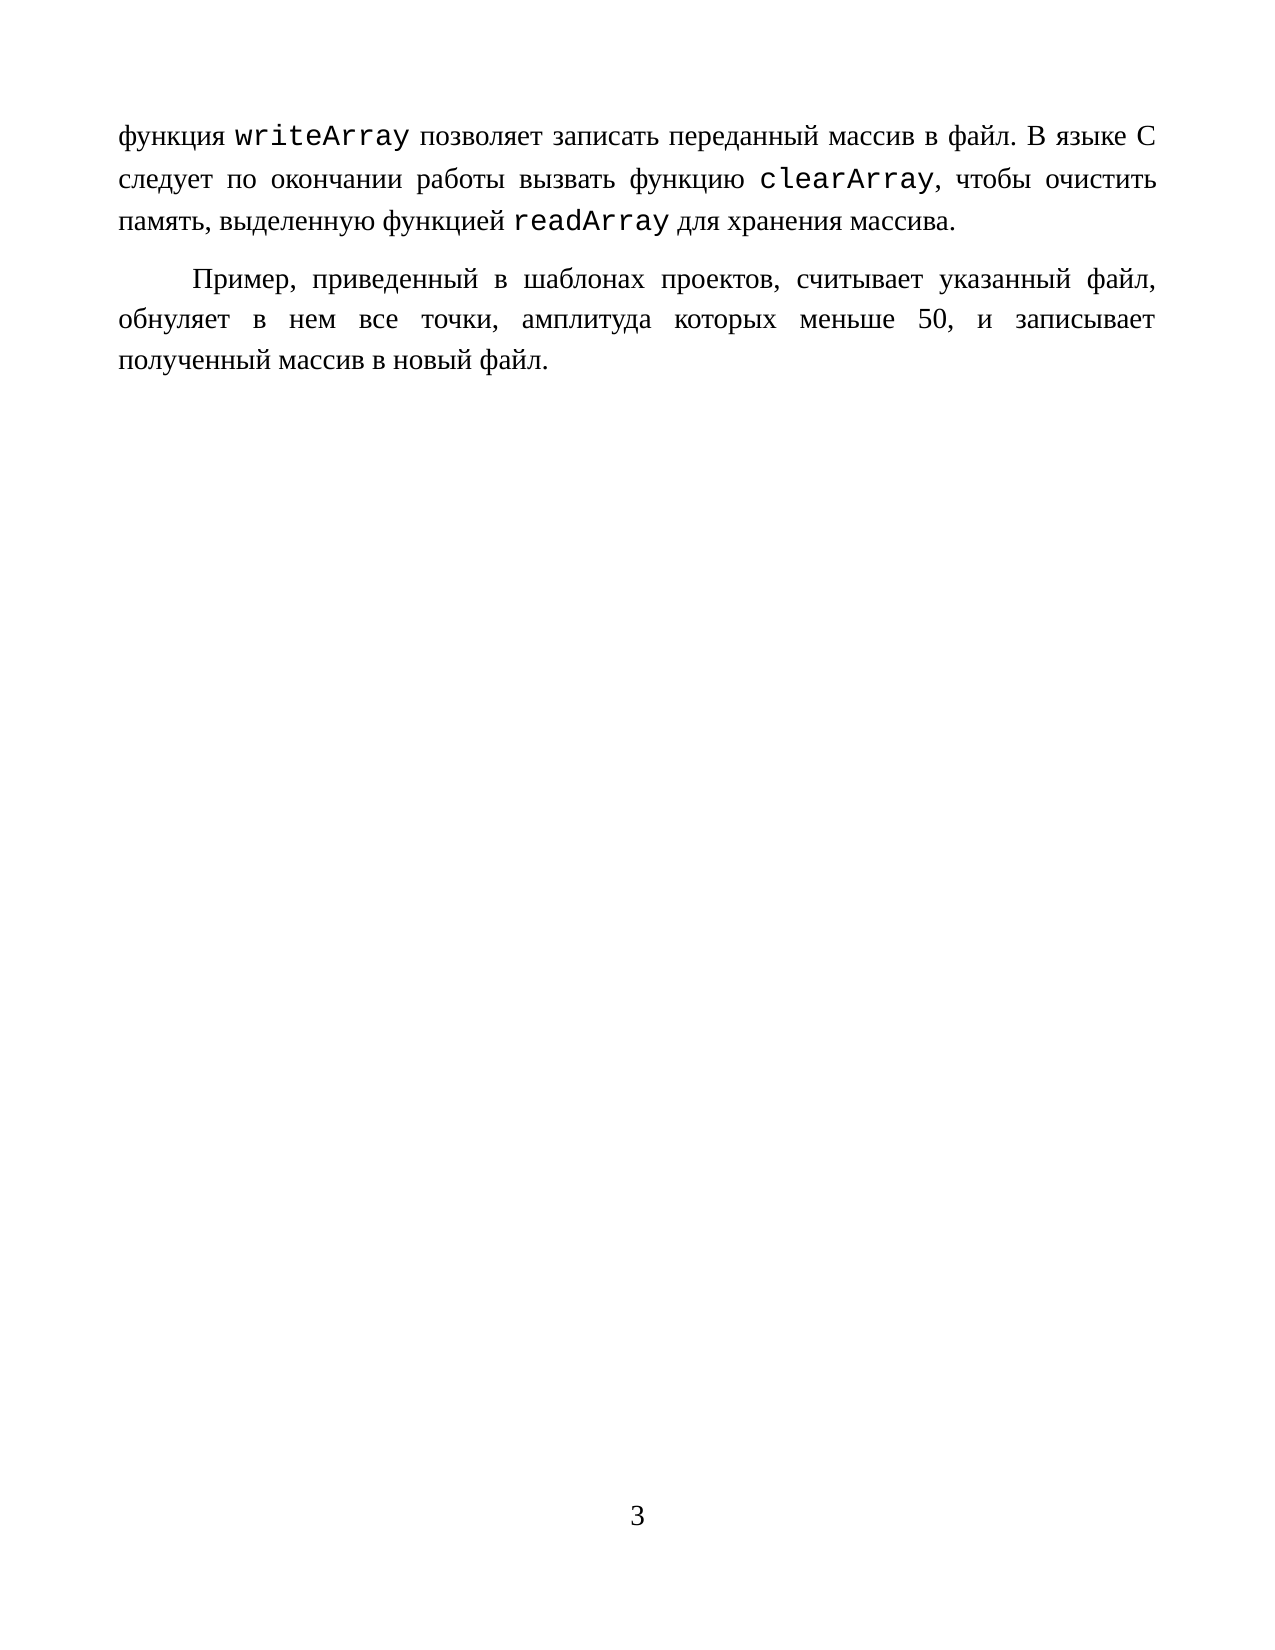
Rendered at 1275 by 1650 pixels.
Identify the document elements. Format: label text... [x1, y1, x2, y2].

text Пример, приведенный в шаблонах проектов, считывает указанный файл, обнуляет в нем все точки, амплитуда которых меньше 50, и записывает полученный массив в новый файл. [118, 261, 1157, 375]
text функция writeArray позволяет записать переданный массив в файл. В языке С следует по окончании работы вызвать функцию clearArray, чтобы очистить память, выделенную функцией readArray для хранения массива. [118, 118, 1157, 239]
